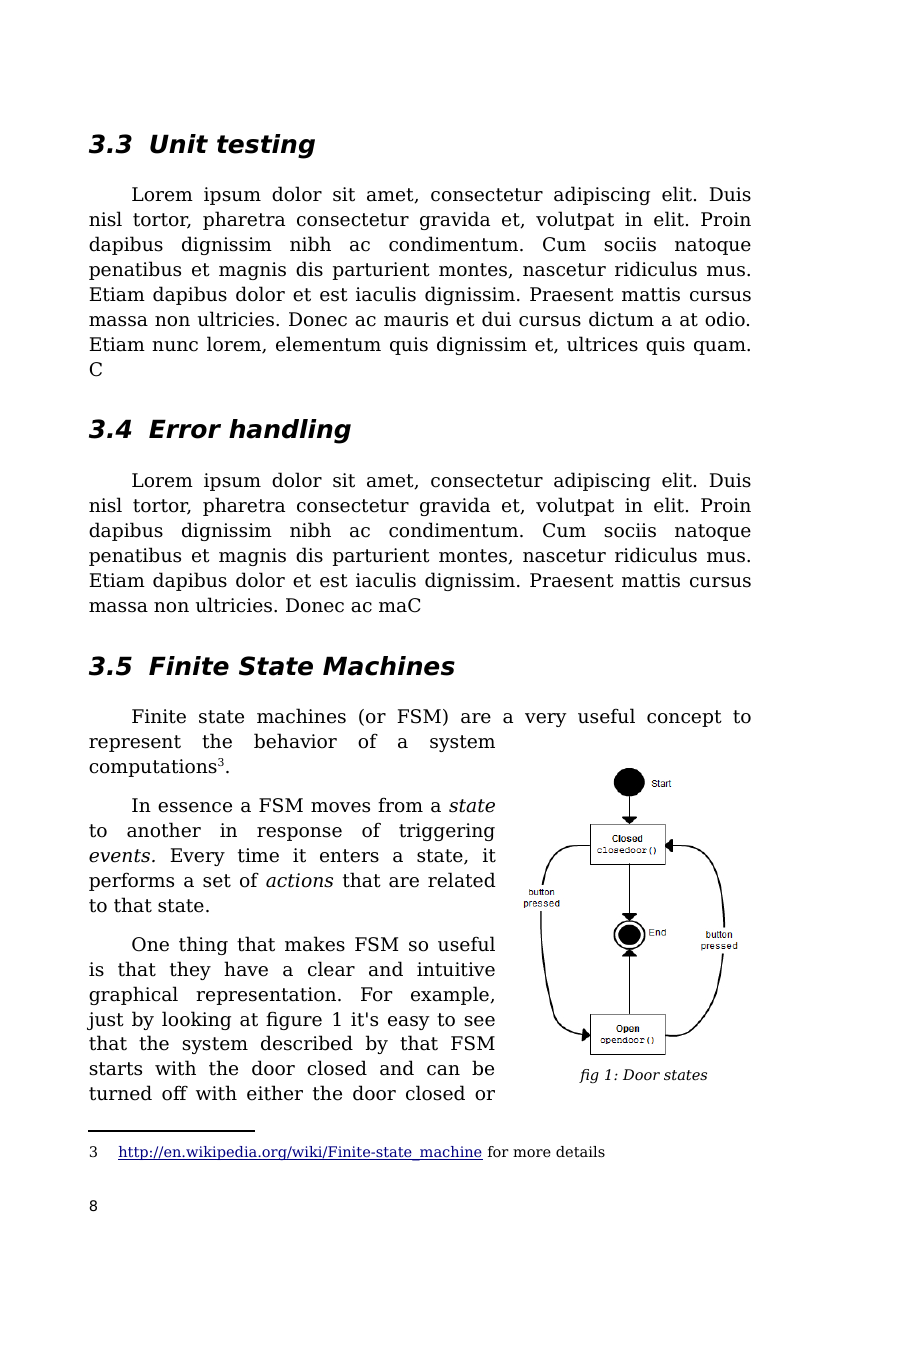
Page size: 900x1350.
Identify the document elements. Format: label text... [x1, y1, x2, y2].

subtitle Error handling [88, 416, 752, 445]
text Finite state machines (or FSM) are a very useful concept to represent the behavior of a system computations. [88, 706, 752, 778]
subtitle Finite State Machines [88, 652, 752, 681]
picture [510, 755, 750, 1067]
text fig 1: Door states [508, 756, 752, 1083]
subtitle Unit testing [88, 130, 752, 159]
text Lorem ipsum dolor sit amet, consectetur adipiscing elit. Duis nisl tortor, pharetra consectetur gravida et, volutpat in elit. Proin dapibus dignissim nibh ac condimentum. Cum sociis natoque penatibus et magnis dis parturient montes, nascetur ridiculus mus. Etiam dapibus dolor et est iaculis dignissim. Praesent mattis cursus massa non ultricies. Donec ac mauris et dui cursus dictum a at odio. Etiam nunc lorem, elementum quis dignissim et, ultrices quis quam. C [88, 184, 752, 381]
text http://en.wikipedia.org/wiki/Finite-state_machine for more details [88, 1144, 752, 1161]
text [508, 1083, 752, 1113]
text Lorem ipsum dolor sit amet, consectetur adipiscing elit. Duis nisl tortor, pharetra consectetur gravida et, volutpat in elit. Proin dapibus dignissim nibh ac condimentum. Cum sociis natoque penatibus et magnis dis parturient montes, nascetur ridiculus mus. Etiam dapibus dolor et est iaculis dignissim. Praesent mattis cursus massa non ultricies. Donec ac maC [88, 470, 752, 617]
text In essence a FSM moves from a state to another in response of triggering events. Every time it enters a state, it performs a set of actions that are related to that state. [88, 795, 508, 917]
text One thing that makes FSM so useful is that they have a clear and intuitive graphical representation. For example, just by looking at figure 1 it's easy to see that the system described by that FSM starts with the door closed and can be turned off with either the door closed or [88, 934, 508, 1105]
